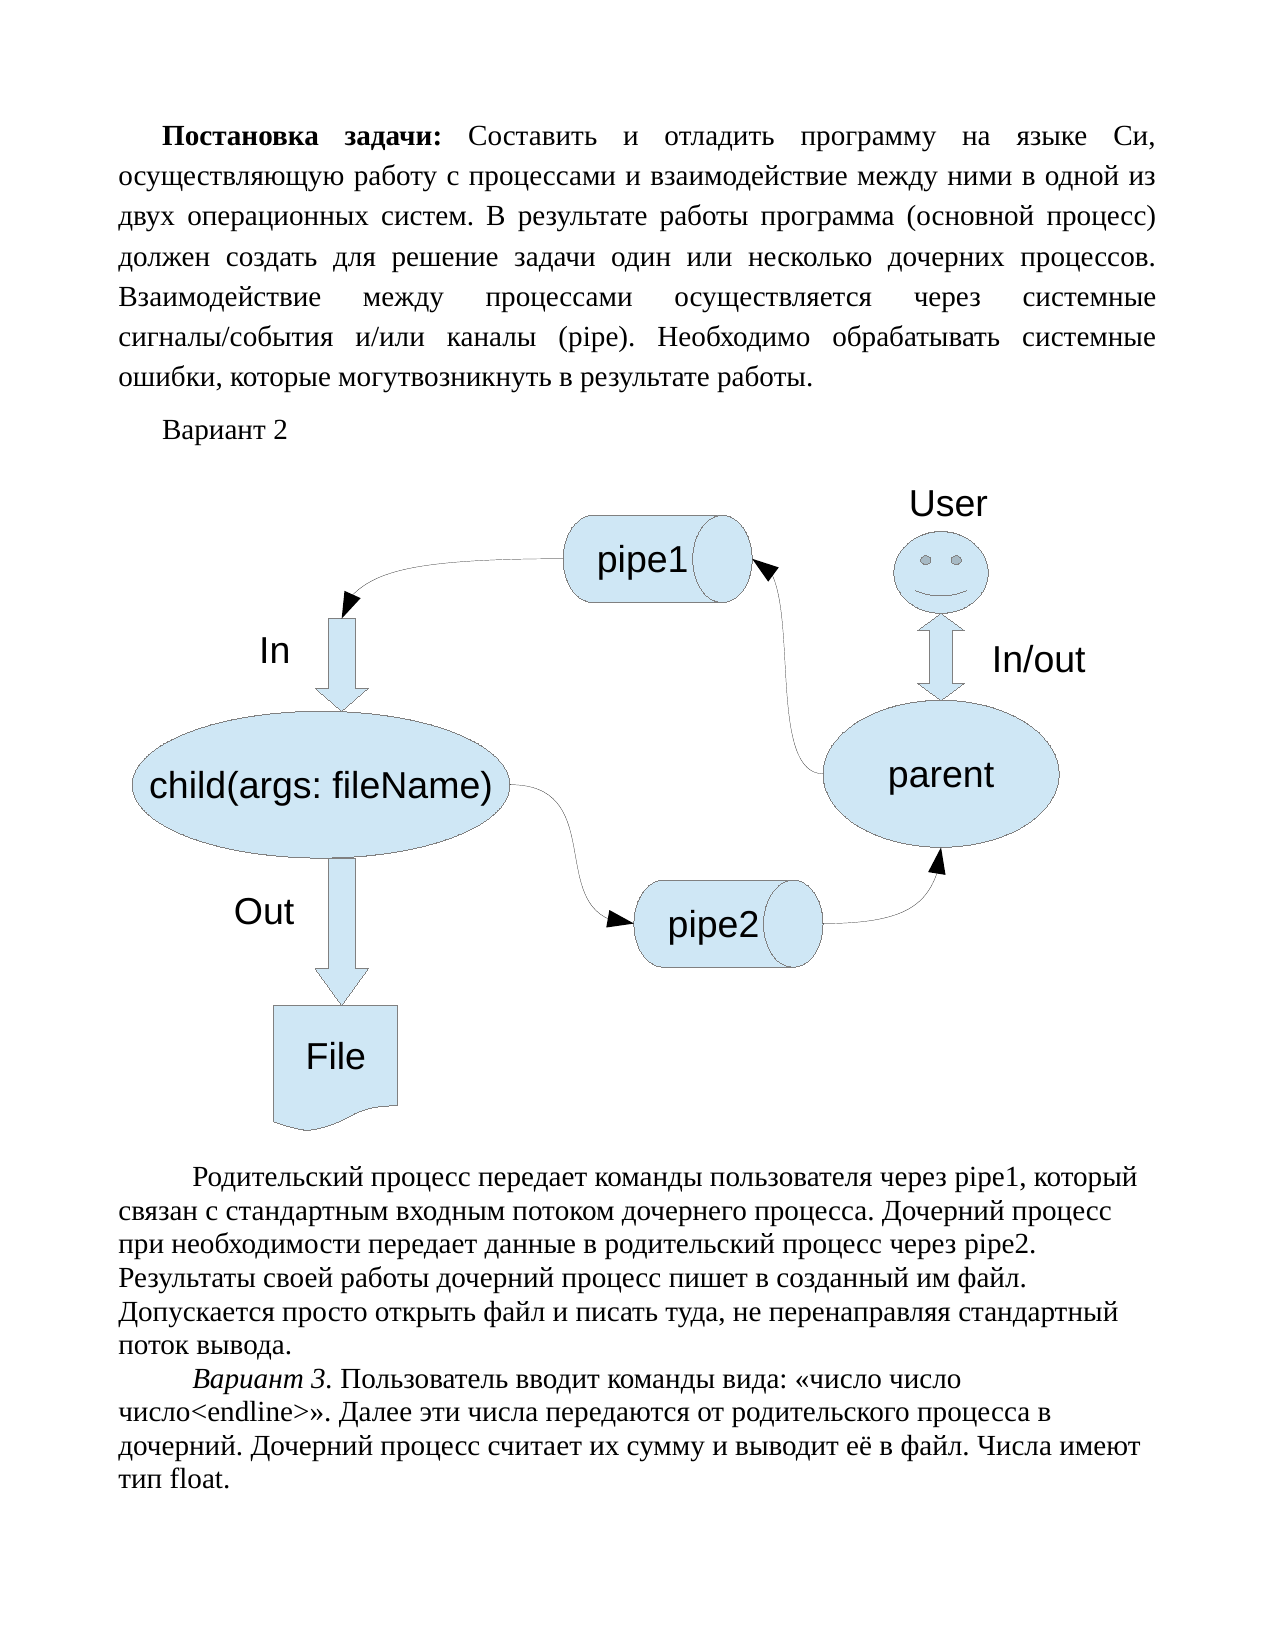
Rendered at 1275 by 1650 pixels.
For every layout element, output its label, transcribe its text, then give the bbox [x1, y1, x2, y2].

text Постановка задачи: Составить и отладить программу на языке Си, осуществляющую работу с процессами и взаимодействие между ними в одной из двух операционных систем. В результате работы программа (основной процесс) должен создать для решение задачи один или несколько дочерних процессов. Взаимодействие между процессами осуществляется через системные сигналы/события и/или каналы (pipe). Необходимо обрабатывать системные ошибки, которые могутвозникнуть в результате работы. [118, 118, 1157, 393]
text Вариант 3. Пользователь вводит команды вида: «число число число<endline>». Далее эти числа передаются от родительского процесса в дочерний. Дочерний процесс считает их сумму и выводит её в файл. Числа имеют тип float. [118, 1361, 1157, 1495]
text Вариант 2 [118, 412, 1157, 446]
text Родительский процесс передает команды пользователя через pipe1, который связан с стандартным входным потоком дочернего процесса. Дочерний процесс при необходимости передает данные в родительский процесс через pipe2. Результаты своей работы дочерний процесс пишет в созданный им файл. Допускается просто открыть файл и писать туда, не перенаправляя стандартный поток вывода. [118, 1159, 1157, 1361]
